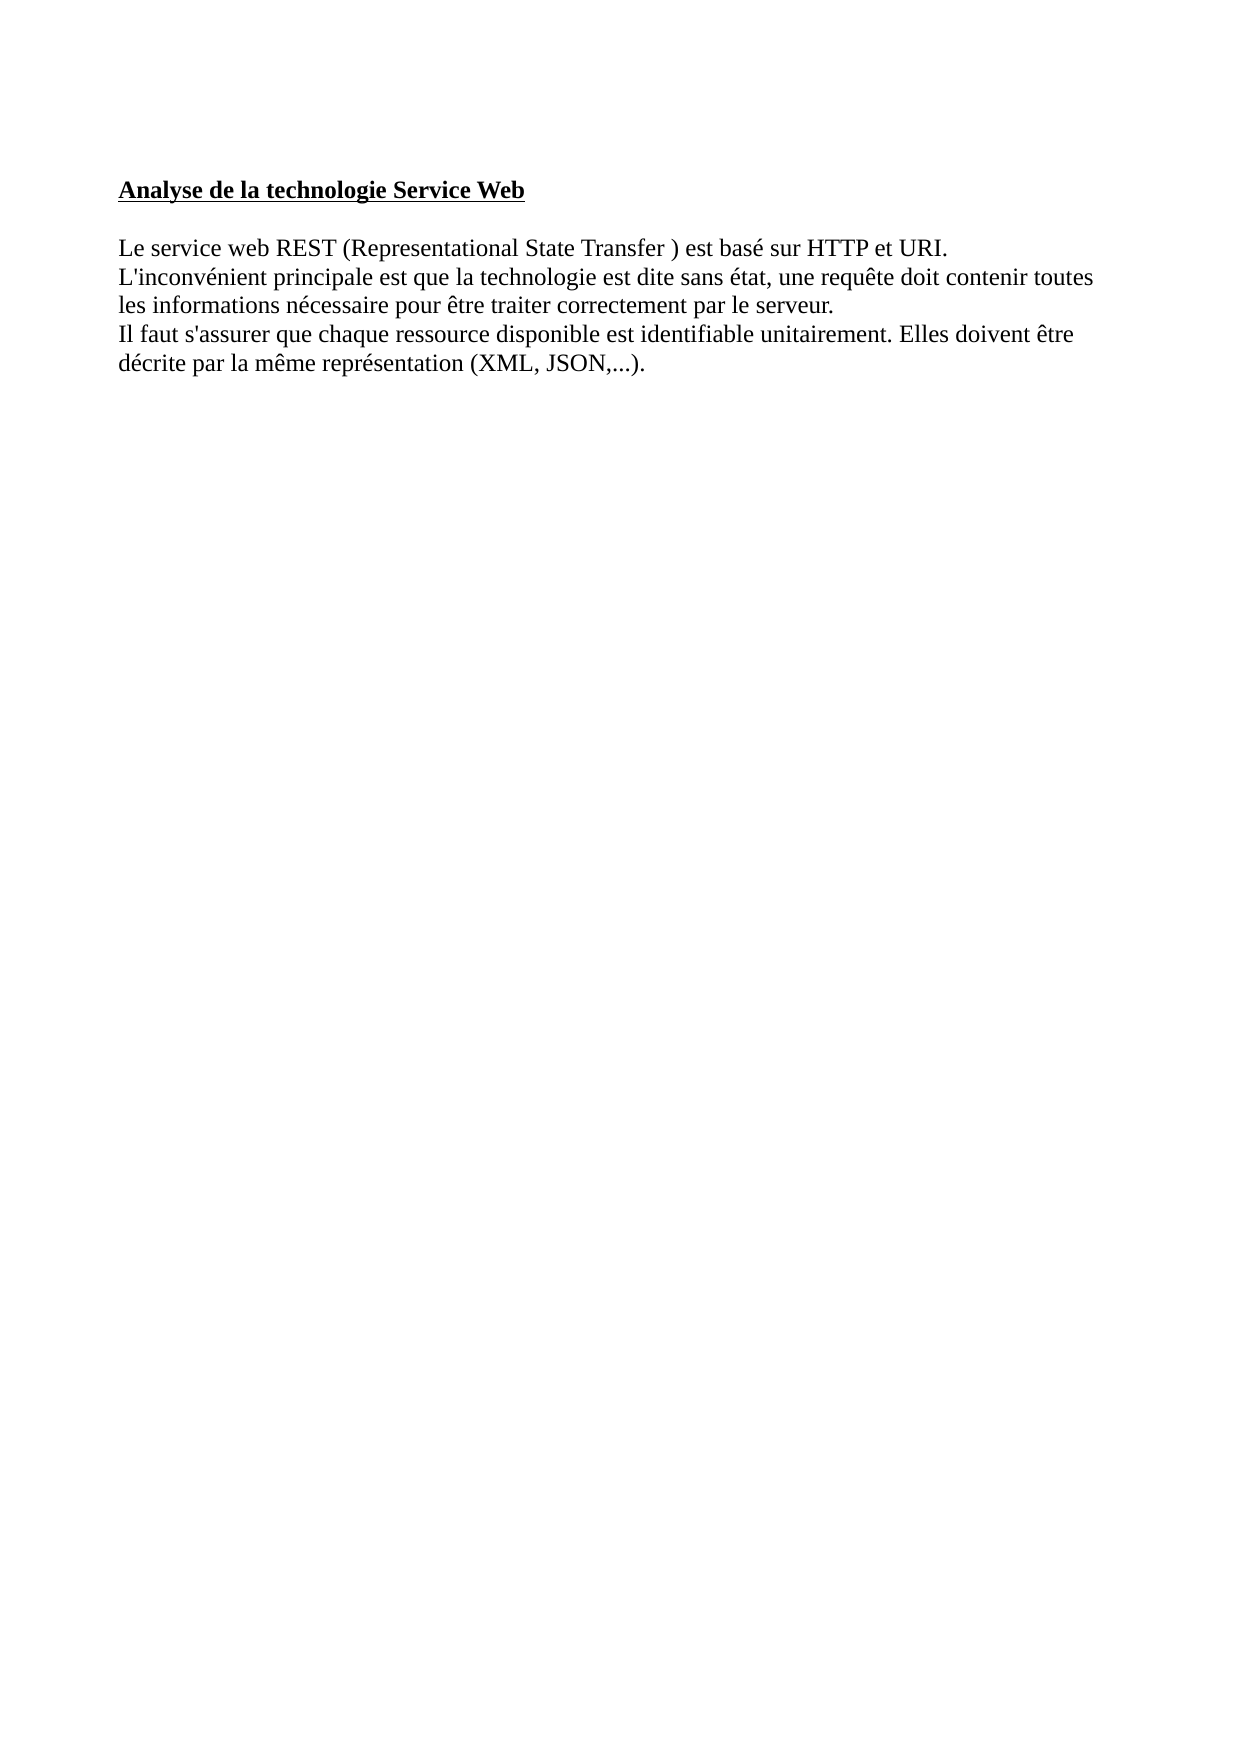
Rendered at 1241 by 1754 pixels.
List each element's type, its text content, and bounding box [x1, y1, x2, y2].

text Analyse de la technologie Service Web [118, 176, 1122, 204]
text Le service web REST (Representational State Transfer ) est basé sur HTTP et URI. [118, 233, 1122, 262]
text Il faut s'assurer que chaque ressource disponible est identifiable unitairement. Elles doivent être décrite par la même représentation (XML, JSON,...). [118, 319, 1122, 377]
text L'inconvénient principale est que la technologie est dite sans état, une requête doit contenir toutes les informations nécessaire pour être traiter correctement par le serveur. [118, 262, 1122, 319]
